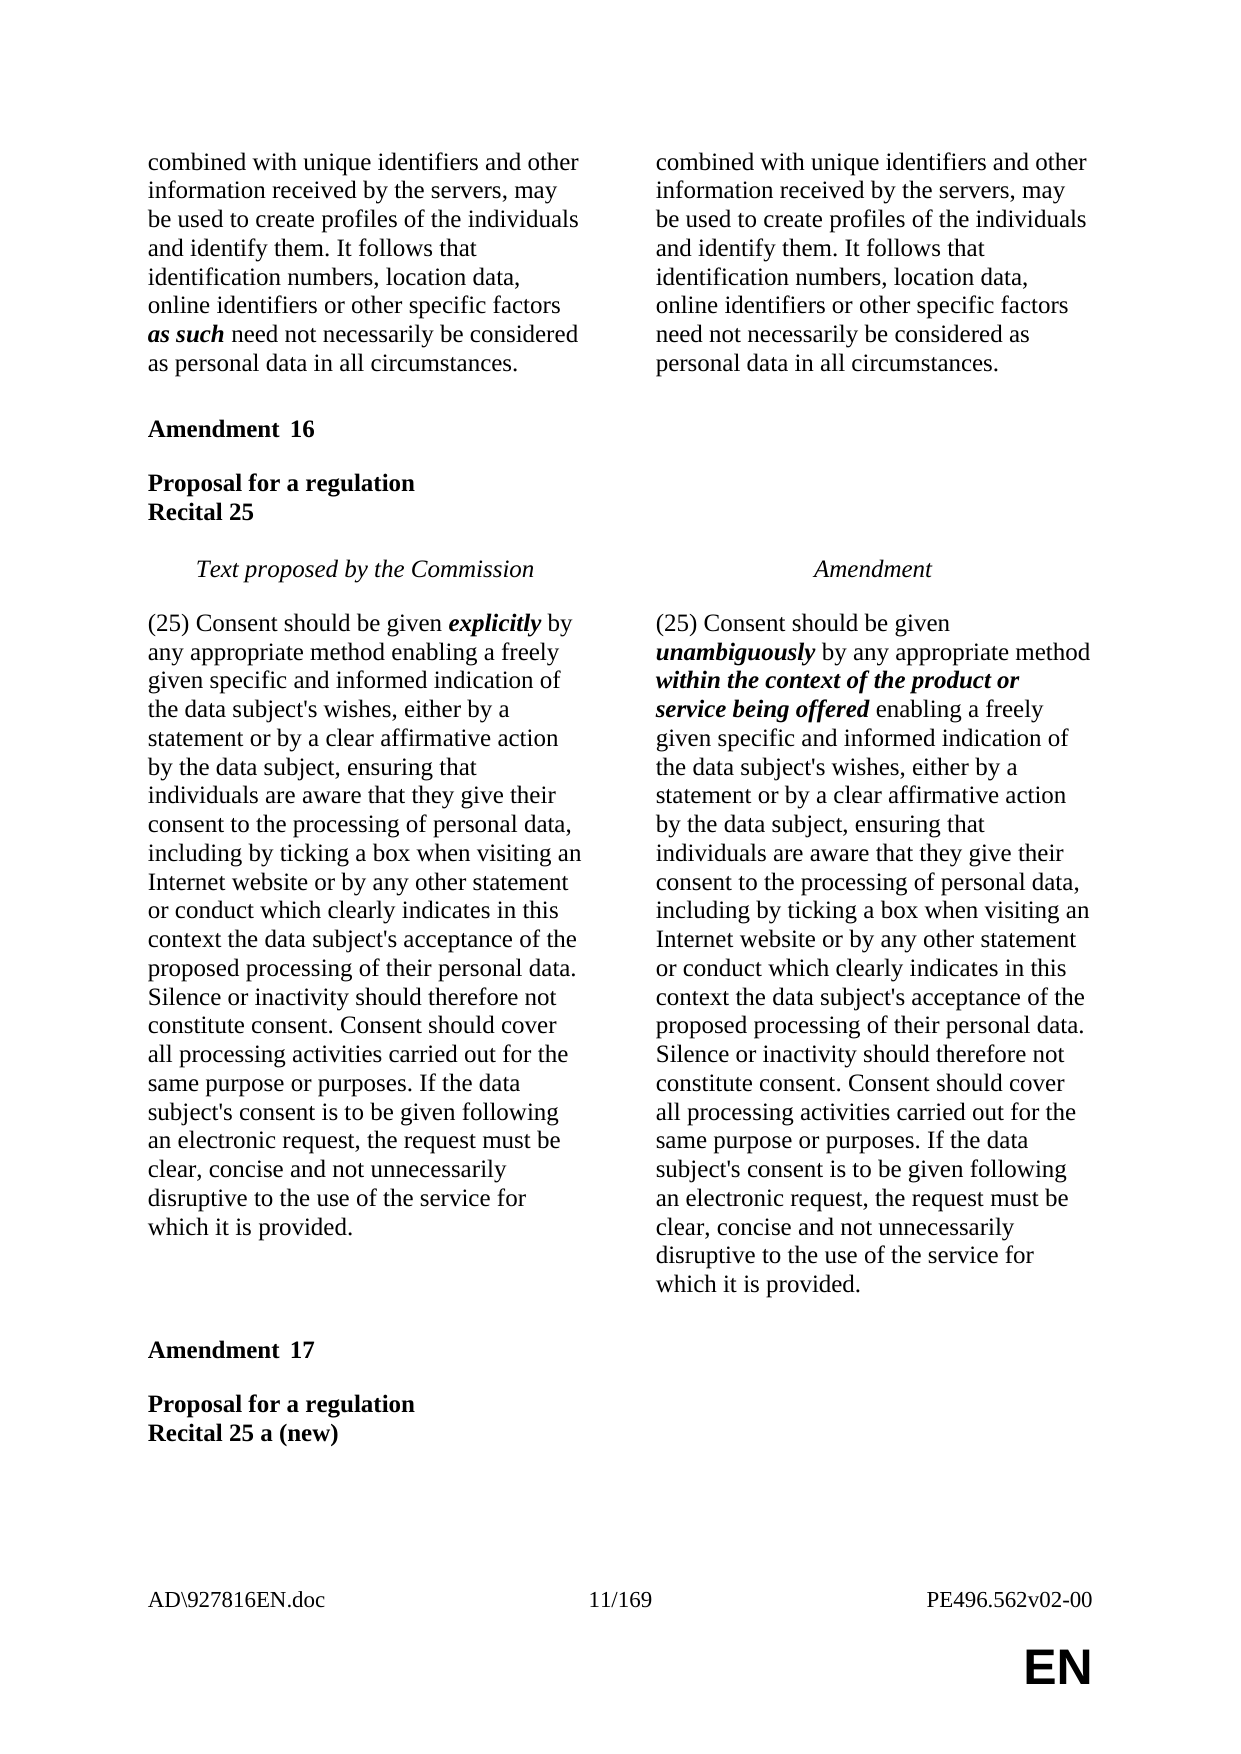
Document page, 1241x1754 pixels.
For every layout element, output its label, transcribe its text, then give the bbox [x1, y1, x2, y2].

text <Amend>Amendment <NumAm>17</NumAm> [148, 1336, 1092, 1364]
table_header [112, 526, 1128, 554]
text <DocAmend>Proposal for a regulation</DocAmend> [148, 1389, 1092, 1418]
table_cell Text proposed by the Commission [112, 554, 620, 608]
table_cell (25) Consent should be given explicitly by any appropriate method enabling a freely given specific and informed indication of the data subject's wishes, either by a statement or by a clear affirmative action by the data subject, ensuring that individuals are aware that they give their consent to the processing of personal data, including by ticking a box when visiting an Internet website or by any other statement or conduct which clearly indicates in this context the data subject's acceptance of the proposed processing of their personal data. Silence or inactivity should therefore not constitute consent. Consent should cover all processing activities carried out for the same purpose or purposes. If the data subject's consent is to be given following an electronic request, the request must be clear, concise and not unnecessarily disruptive to the use of the service for which it is provided. [112, 608, 620, 1311]
text <DocAmend>Proposal for a regulation</DocAmend> [148, 468, 1092, 497]
table_cell Amendment [620, 554, 1128, 608]
table_cell (25) Consent should be given unambiguously by any appropriate method within the context of the product or service being offered enabling a freely given specific and informed indication of the data subject's wishes, either by a statement or by a clear affirmative action by the data subject, ensuring that individuals are aware that they give their consent to the processing of personal data, including by ticking a box when visiting an Internet website or by any other statement or conduct which clearly indicates in this context the data subject's acceptance of the proposed processing of their personal data. Silence or inactivity should therefore not constitute consent. Consent should cover all processing activities carried out for the same purpose or purposes. If the data subject's consent is to be given following an electronic request, the request must be clear, concise and not unnecessarily disruptive to the use of the service for which it is provided. [620, 608, 1128, 1311]
text <Article>Recital 25 a (new)</Article> [148, 1418, 1092, 1447]
table_cell combined with unique identifiers and other information received by the servers, may be used to create profiles of the individuals and identify them. It follows that identification numbers, location data, online identifiers or other specific factors need not necessarily be considered as personal data in all circumstances. [620, 147, 1128, 389]
table_cell combined with unique identifiers and other information received by the servers, may be used to create profiles of the individuals and identify them. It follows that identification numbers, location data, online identifiers or other specific factors as such need not necessarily be considered as personal data in all circumstances. [112, 147, 620, 389]
text <Amend>Amendment <NumAm>16</NumAm> [148, 414, 1092, 443]
text <Article>Recital 25</Article> [148, 497, 1092, 526]
